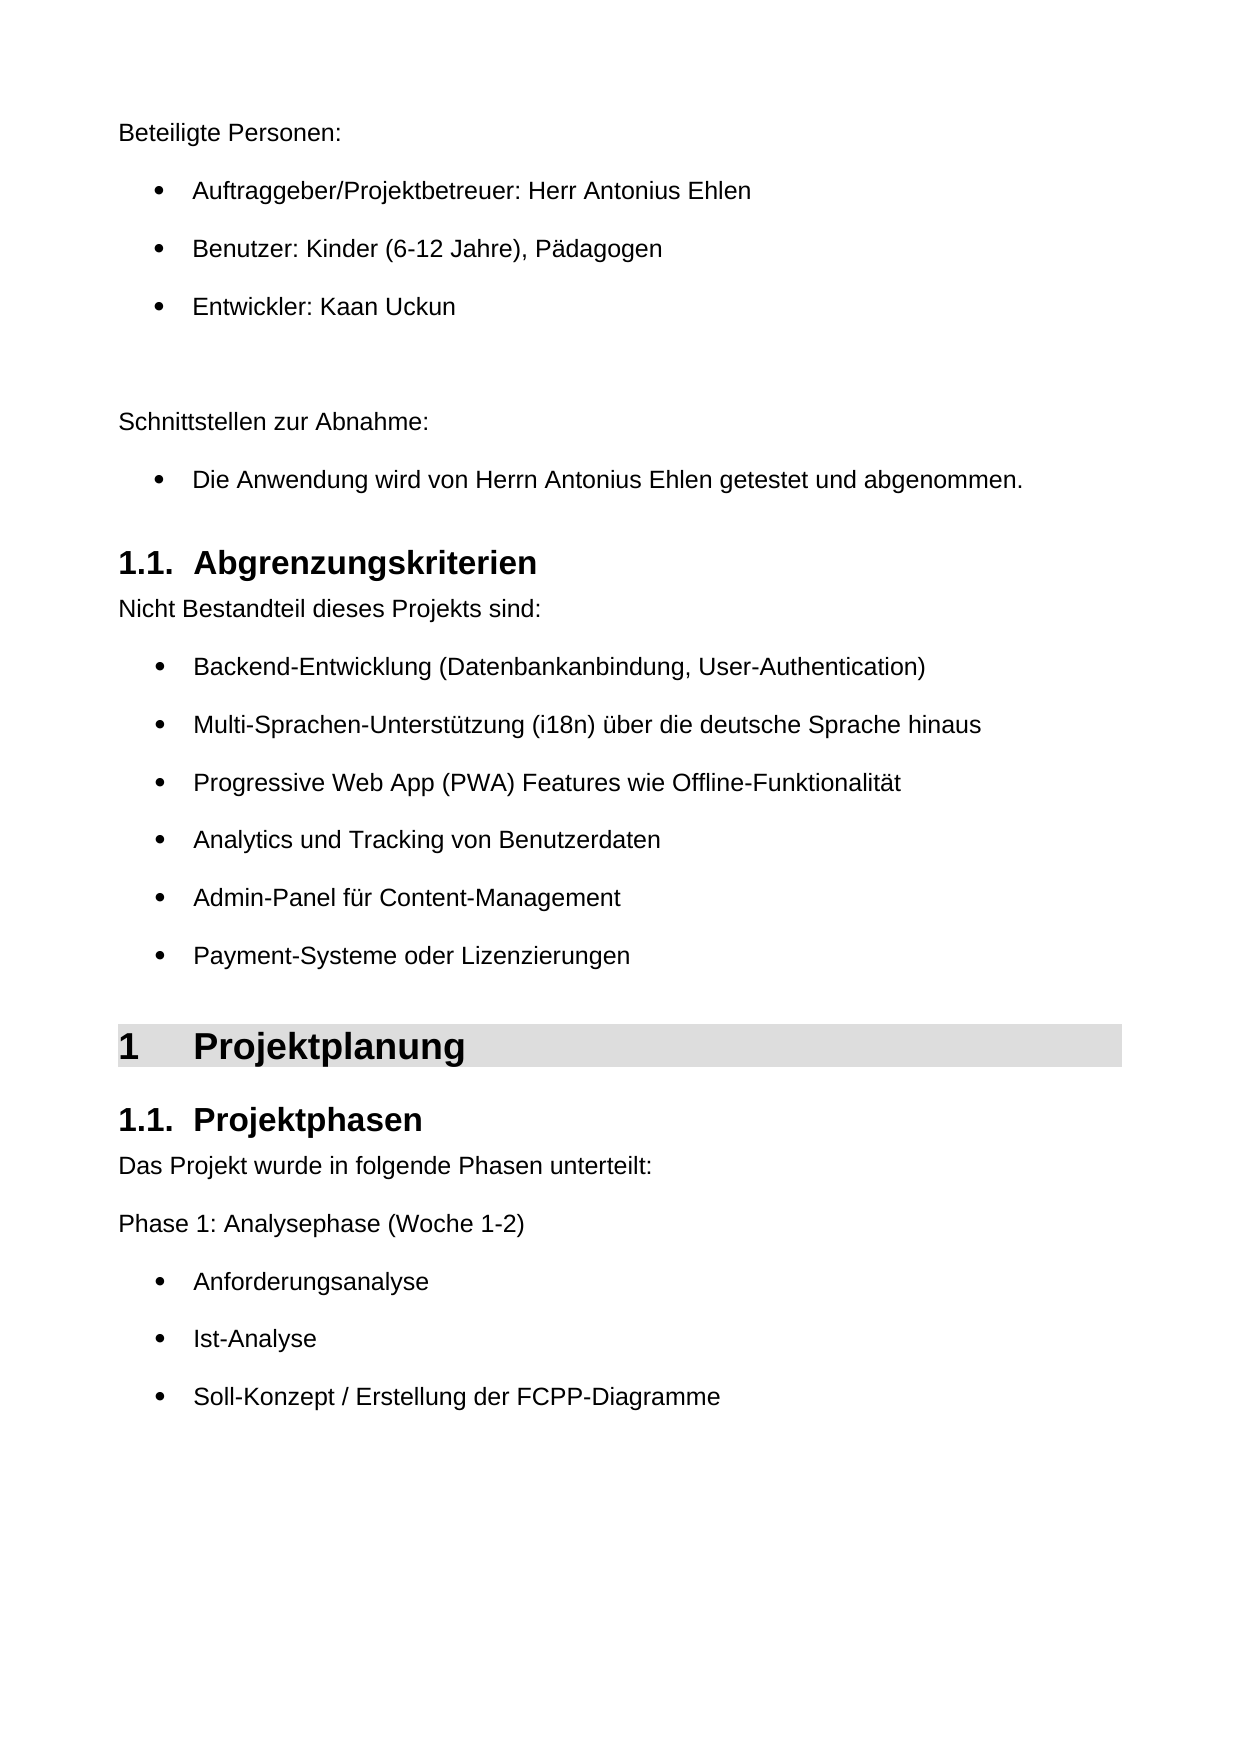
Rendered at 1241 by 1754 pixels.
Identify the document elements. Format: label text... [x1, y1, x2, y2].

list Multi-Sprachen-Unterstützung (i18n) über die deutsche Sprache hinaus [156, 710, 1122, 739]
list Abgrenzungskriterien [118, 543, 1122, 582]
text Beteiligte Personen: [118, 118, 1122, 147]
list Admin-Panel für Content-Management [156, 883, 1122, 912]
list Entwickler: Kaan Uckun [154, 291, 1122, 320]
text Nicht Bestandteil dieses Projekts sind: [118, 594, 1122, 623]
list Soll-Konzept / Erstellung der FCPP-Diagramme [156, 1382, 1122, 1411]
list Auftraggeber/Projektbetreuer: Herr Antonius Ehlen [154, 176, 1122, 205]
list Benutzer: Kinder (6-12 Jahre), Pädagogen [154, 234, 1122, 262]
text Schnittstellen zur Abnahme: [118, 407, 1122, 436]
list Projektplanung [118, 1024, 1122, 1067]
text Phase 1: Analysephase (Woche 1-2) [118, 1209, 1122, 1238]
text Das Projekt wurde in folgende Phasen unterteilt: [118, 1151, 1122, 1180]
list Ist-Analyse [156, 1324, 1122, 1353]
list Payment-Systeme oder Lizenzierungen [156, 941, 1122, 970]
list Analytics und Tracking von Benutzerdaten [156, 825, 1122, 854]
list Projektphasen [118, 1100, 1122, 1139]
list Anforderungsanalyse [156, 1267, 1122, 1296]
list Die Anwendung wird von Herrn Antonius Ehlen getestet und abgenommen. [154, 465, 1122, 493]
list Backend-Entwicklung (Datenbankanbindung, User-Authentication) [156, 652, 1122, 681]
list Progressive Web App (PWA) Features wie Offline-Funktionalität [156, 768, 1122, 796]
